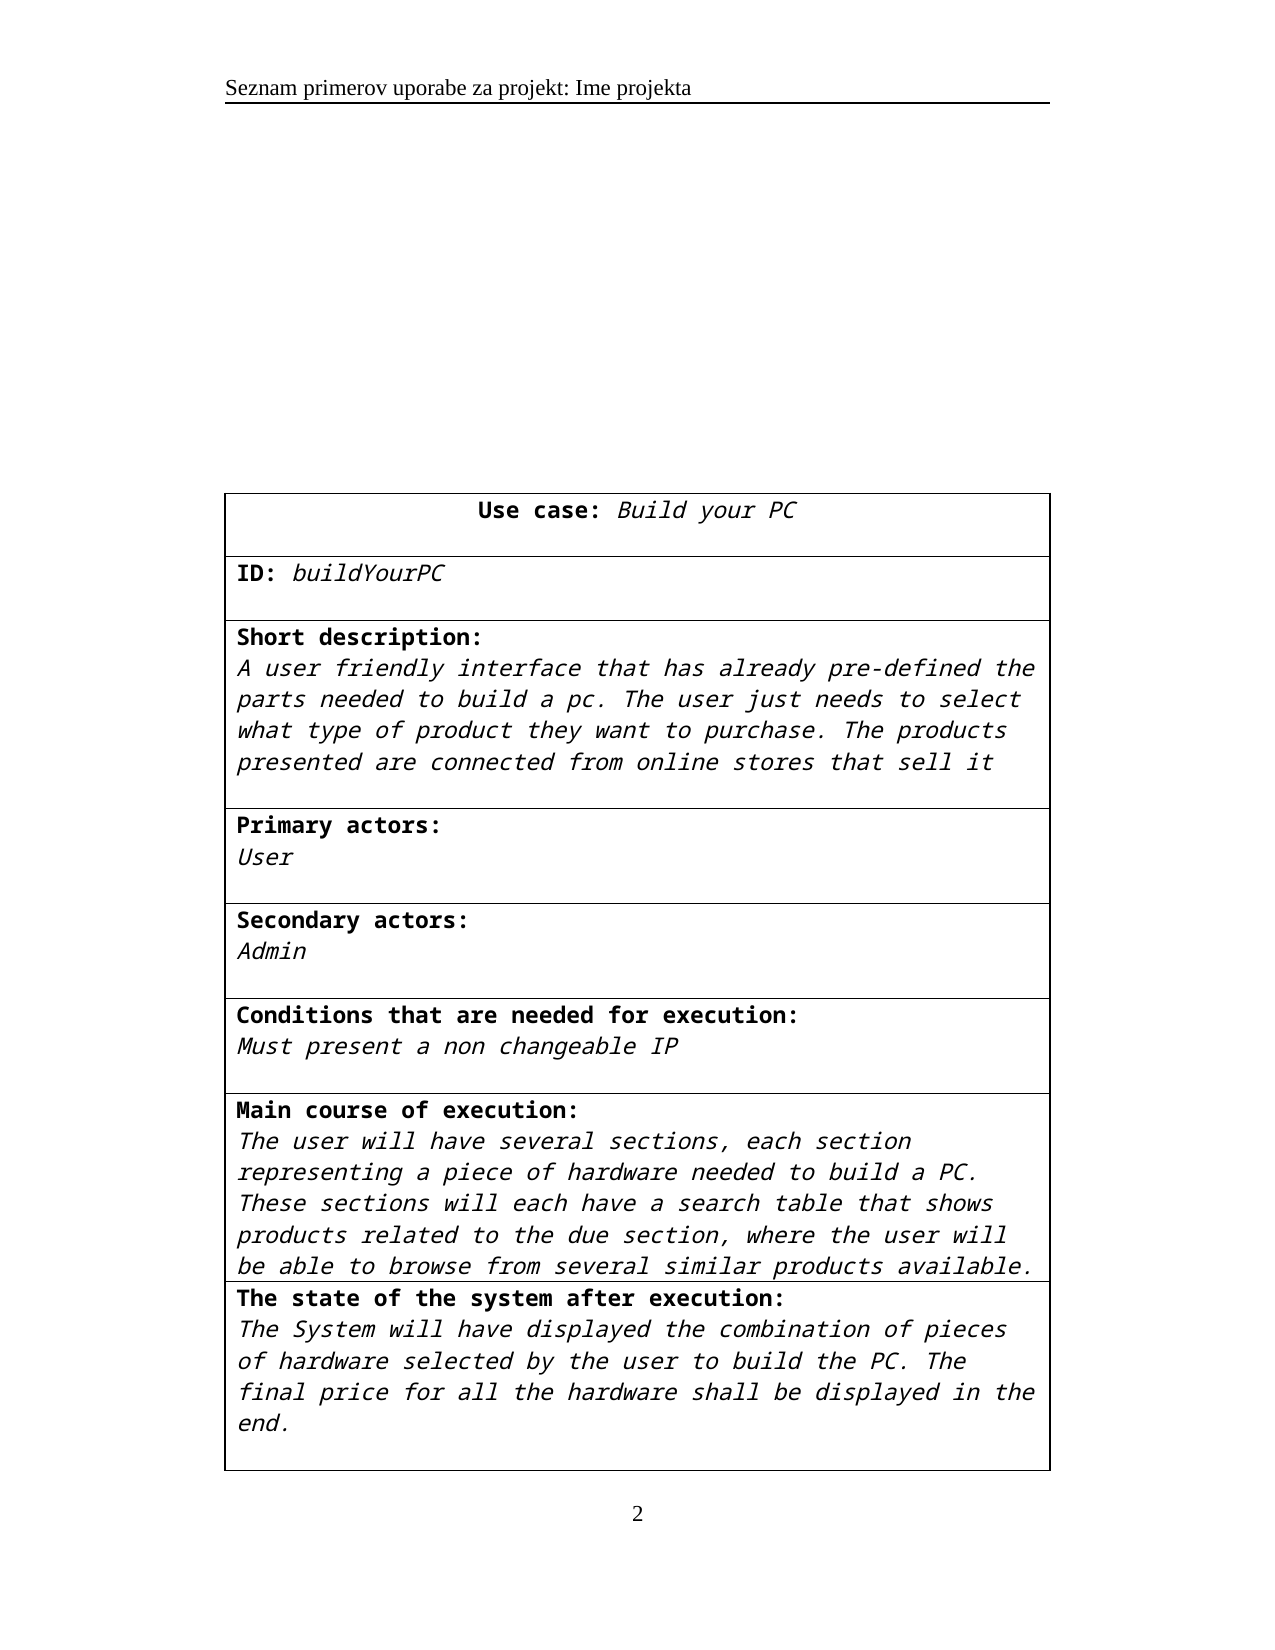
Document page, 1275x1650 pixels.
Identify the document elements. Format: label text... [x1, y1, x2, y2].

table_cell Main course of execution: The user will have several sections, each section representing a piece of hardware needed to build a PC. These sections will each have a search table that shows products related to the due section, where the user will be able to browse from several similar products available. [226, 1094, 1049, 1281]
table_cell The state of the system after execution: The System will have displayed the combination of pieces of hardware selected by the user to build the PC. The final price for all the hardware shall be displayed in the end. [226, 1282, 1049, 1470]
table_cell Primary actors: User [226, 809, 1049, 903]
table_cell ID: buildYourPC [226, 557, 1049, 620]
table_cell Short description: A user friendly interface that has already pre-defined the parts needed to build a pc. The user just needs to select what type of product they want to purchase. The products presented are connected from online stores that sell it [226, 621, 1049, 808]
table_cell Secondary actors: Admin [226, 904, 1049, 998]
table_cell Conditions that are needed for execution: Must present a non changeable IP [226, 999, 1049, 1093]
table_header Use case: Build your PC [226, 494, 1049, 556]
